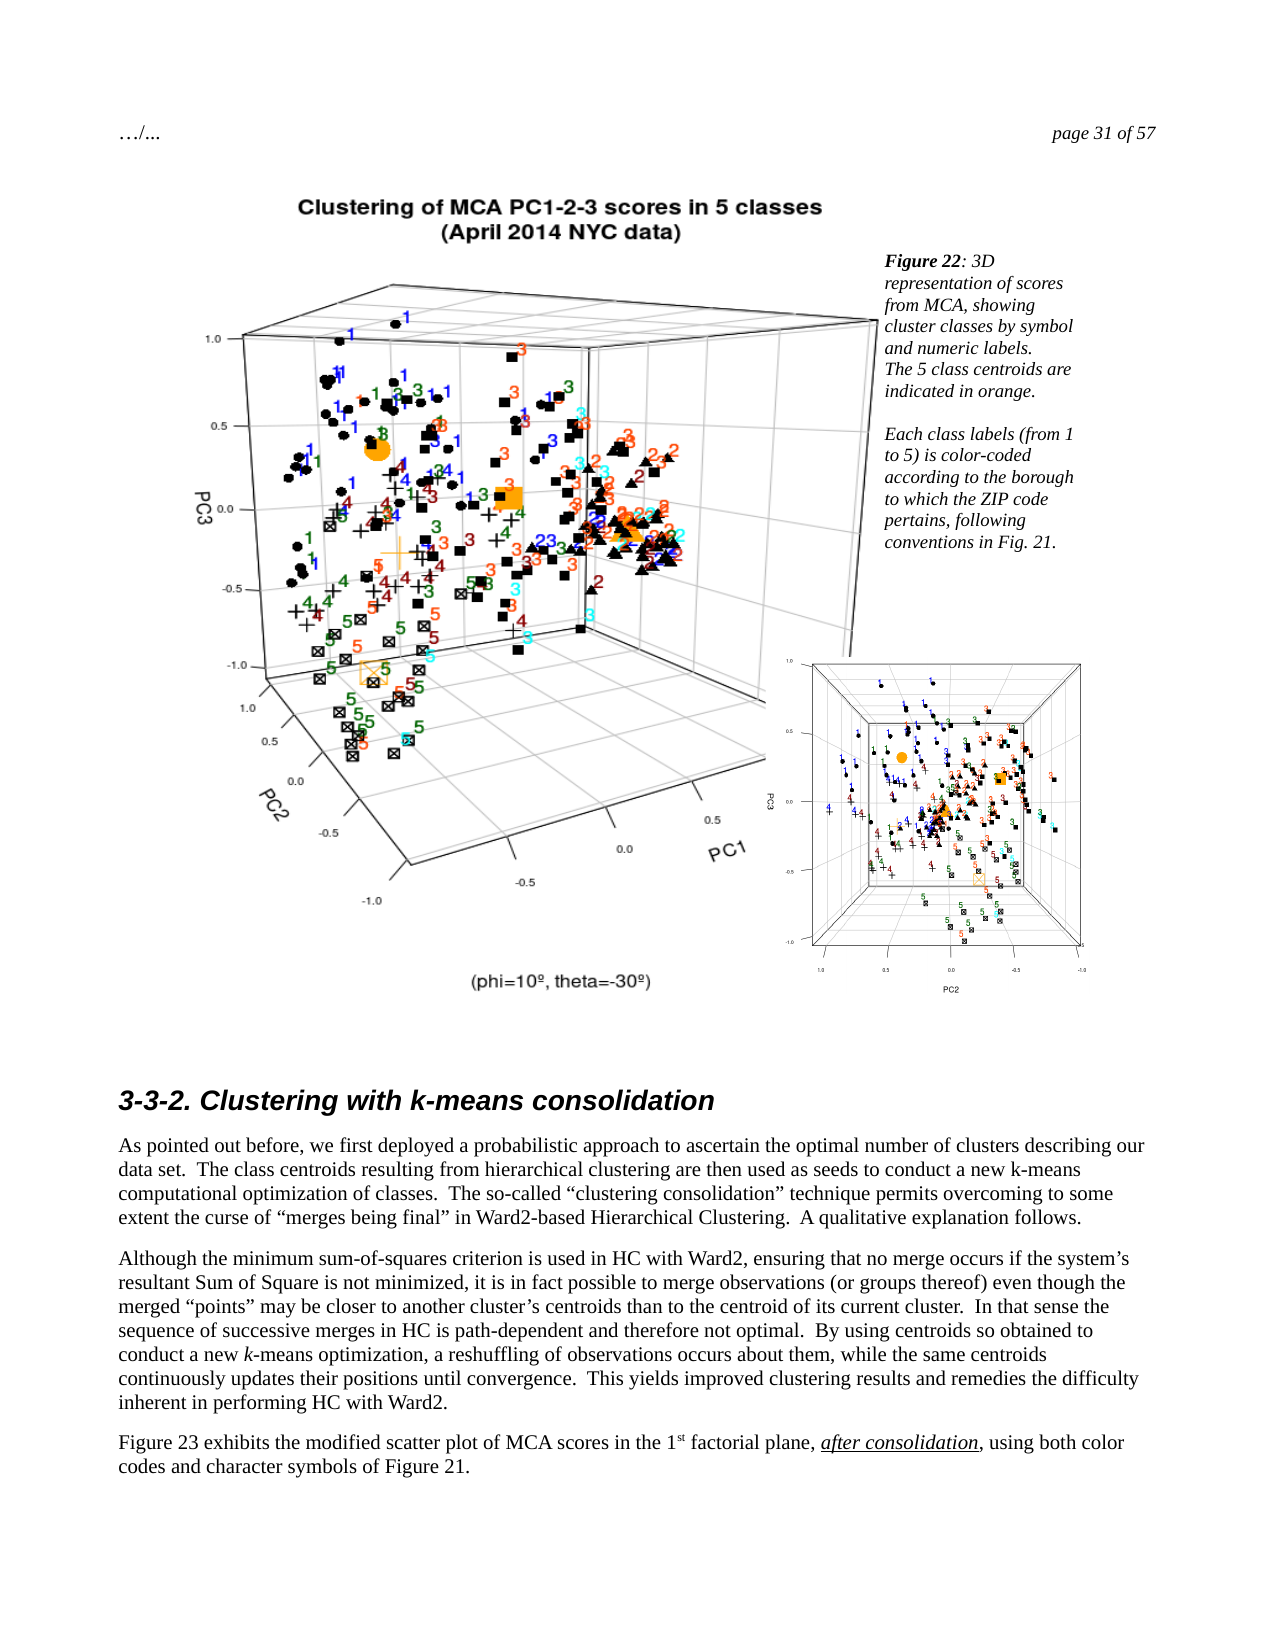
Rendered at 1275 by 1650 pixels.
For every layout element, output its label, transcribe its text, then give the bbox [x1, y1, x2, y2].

subtitle 3-3-2. Clustering with k-means consolidation [118, 1084, 1157, 1117]
picture [185, 193, 1090, 995]
text Figure 22: 3D representation of scores from MCA, showing cluster classes by symbol and numeric labels. [885, 250, 1091, 358]
list Figure 23 exhibits the modified scatter plot of MCA scores in the 1st factorial plane, after consolidation, using both color codes and character symbols of Figure 21. [118, 1430, 1157, 1478]
text The 5 class centroids are indicated in orange. [885, 358, 1091, 401]
list Although the minimum sum-of-squares criterion is used in HC with Ward2, ensuring that no merge occurs if the system’s resultant Sum of Square is not minimized, it is in fact possible to merge observations (or groups thereof) even though the merged “points” may be closer to another cluster’s centroids than to the centroid of its current cluster. In that sense the sequence of successive merges in HC is path-dependent and therefore not optimal. By using centroids so obtained to conduct a new k-means optimization, a reshuffling of observations occurs about them, while the same centroids continuously updates their positions until convergence. This yields improved clustering results and remedies the difficulty inherent in performing HC with Ward2. [118, 1246, 1157, 1414]
list As pointed out before, we first deployed a probabilistic approach to ascertain the optimal number of clusters describing our data set. The class centroids resulting from hierarchical clustering are then used as seeds to conduct a new k-means computational optimization of classes. The so-called “clustering consolidation” technique permits overcoming to some extent the curse of “merges being final” in Ward2-based Hierarchical Clustering. A qualitative explanation follows. [118, 1133, 1157, 1229]
text Each class labels (from 1 to 5) is color-coded according to the borough to which the ZIP code pertains, following conventions in Fig. 21. [885, 423, 1091, 552]
